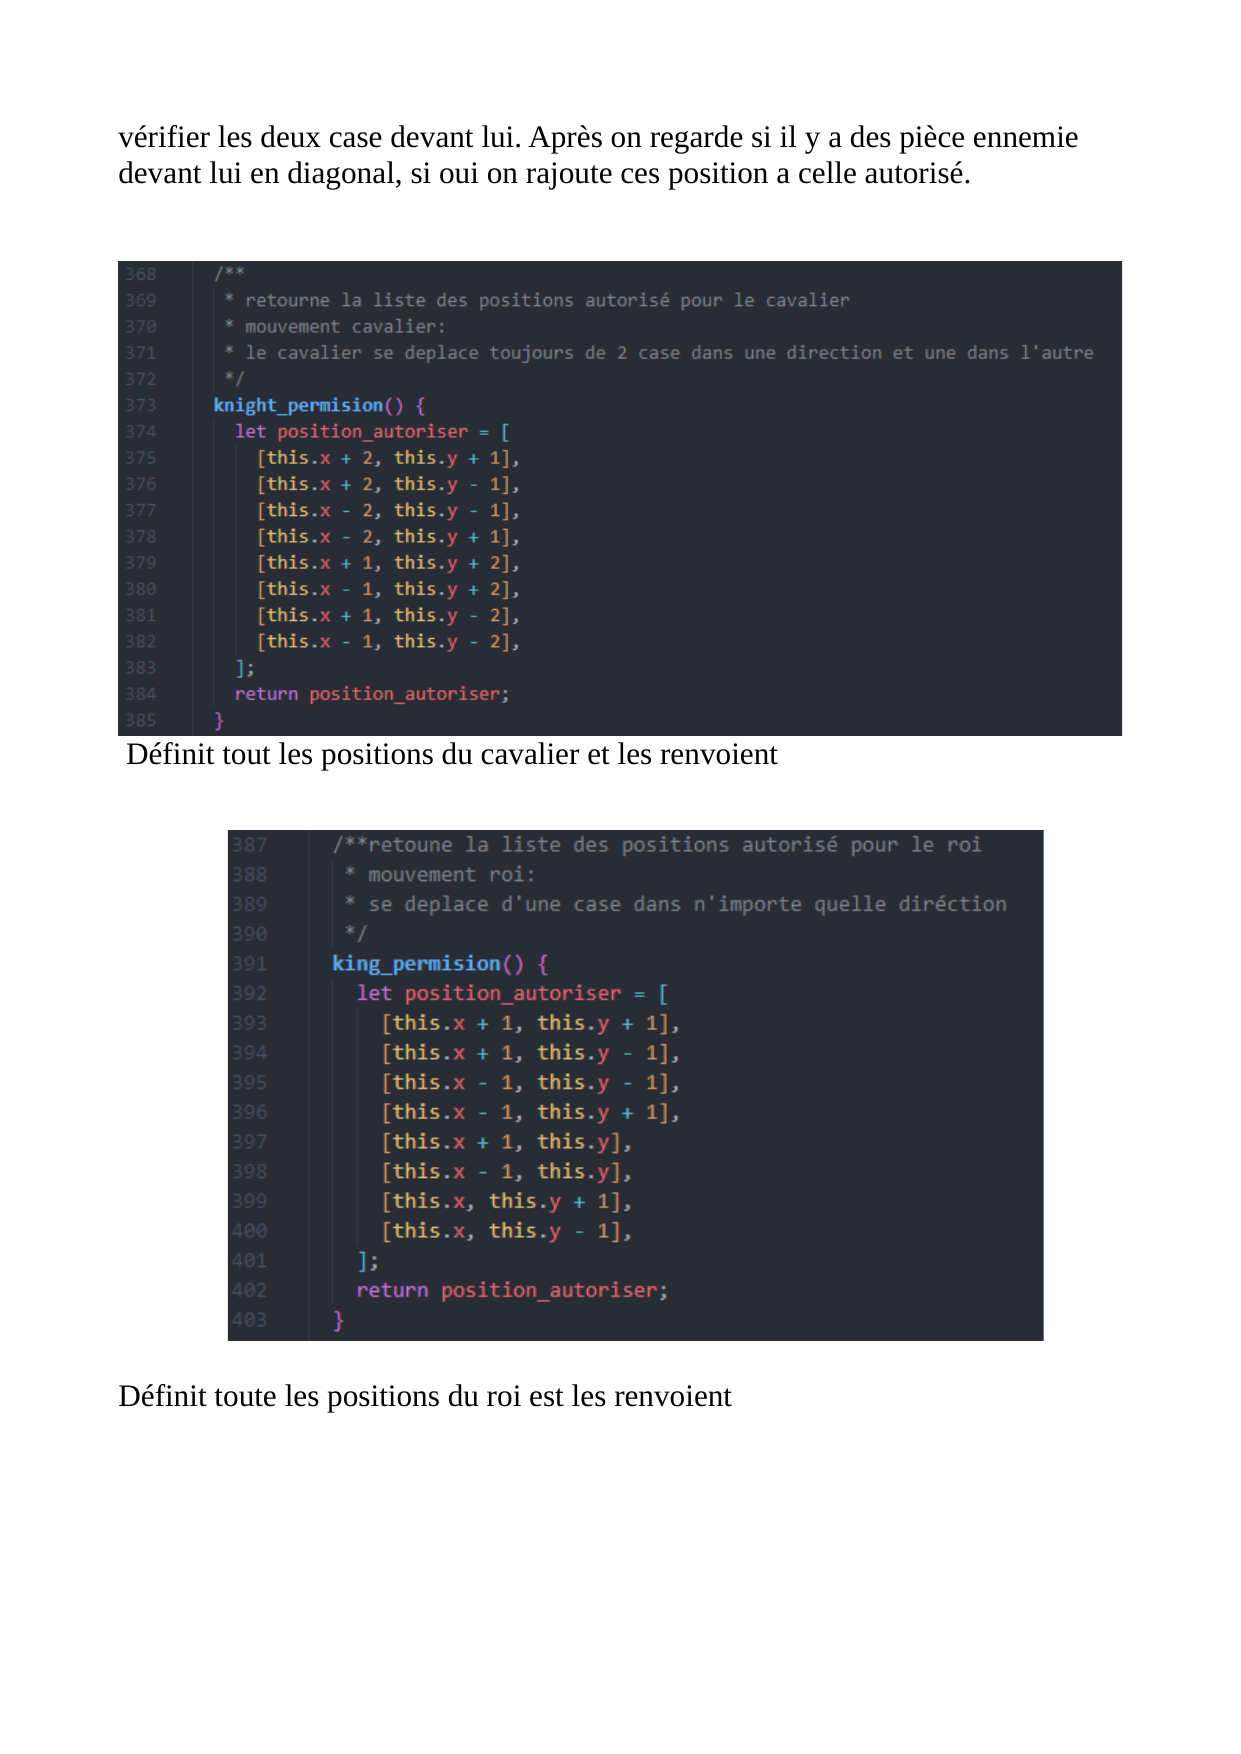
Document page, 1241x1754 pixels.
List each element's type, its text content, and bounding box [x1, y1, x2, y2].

text vérifier les deux case devant lui. Après on regarde si il y a des pièce ennemie devant lui en diagonal, si oui on rajoute ces position a celle autorisé. [118, 118, 1122, 190]
text Définit toute les positions du roi est les renvoient [118, 1377, 1122, 1413]
text Définit tout les positions du cavalier et les renvoient [118, 736, 1122, 771]
picture [227, 830, 1044, 1341]
picture [118, 261, 1123, 736]
